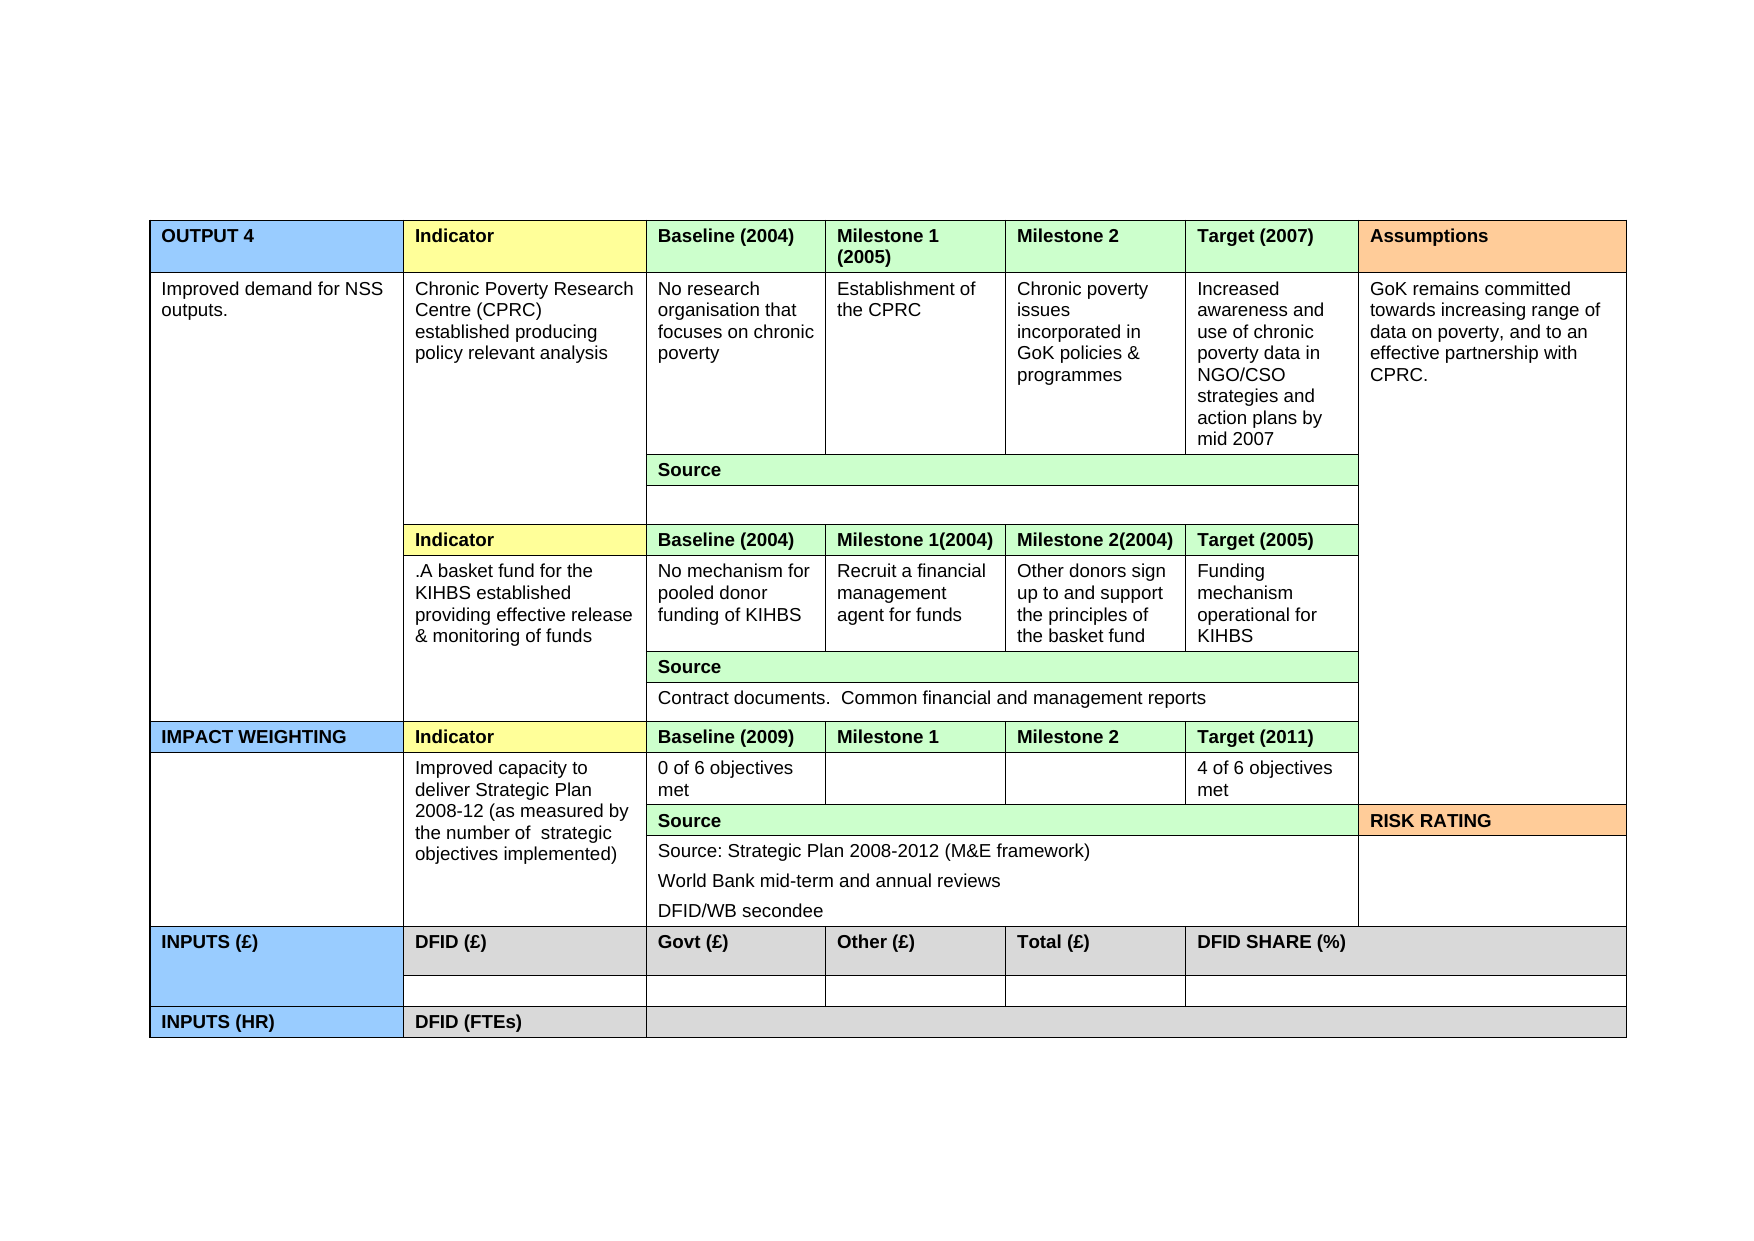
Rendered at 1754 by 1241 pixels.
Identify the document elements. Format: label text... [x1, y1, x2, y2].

table_cell Increased awareness and use of chronic poverty data in NGO/CSO strategies and action plans by mid 2007 [1186, 273, 1358, 454]
table_cell Indicator [404, 221, 646, 272]
table_cell Milestone 1 (2005) [826, 221, 1005, 272]
table_cell [1006, 753, 1185, 804]
table_cell 0 of 6 objectives met [647, 753, 825, 804]
table_cell Milestone 1 [826, 722, 1005, 752]
table_cell Target (2005) [1186, 525, 1358, 555]
table_cell Baseline (2004) [647, 221, 825, 272]
table_cell [826, 976, 1005, 1006]
table_cell No mechanism for pooled donor funding of KIHBS [647, 556, 825, 651]
table_cell GoK remains committed towards increasing range of data on poverty, and to an effective partnership with CPRC. [1359, 273, 1626, 804]
table_cell No research organisation that focuses on chronic poverty [647, 273, 825, 454]
table_cell Assumptions [1359, 221, 1626, 272]
table_cell Funding mechanism operational for KIHBS [1186, 556, 1358, 651]
table_cell Establishment of the CPRC [826, 273, 1005, 454]
table_cell Total (£) [1006, 927, 1185, 975]
table_cell Improved demand for NSS outputs. [151, 273, 403, 721]
table_cell Baseline (2009) [647, 722, 825, 752]
table_cell Milestone 2(2004) [1006, 525, 1185, 555]
table_cell [1186, 976, 1626, 1006]
table_cell OUTPUT 4 [151, 221, 403, 272]
table_cell INPUTS (HR) [151, 1007, 403, 1037]
table_cell [826, 753, 1005, 804]
table_cell Other donors sign up to and support the principles of the basket fund [1006, 556, 1185, 651]
table_cell Indicator [404, 525, 646, 555]
table_cell INPUTS (£) [151, 927, 403, 1006]
table_cell RISK RATING [1359, 805, 1626, 835]
table_cell [404, 976, 646, 1006]
table_cell Source [647, 455, 1358, 485]
table_cell Recruit a financial management agent for funds [826, 556, 1005, 651]
table_cell [1006, 976, 1185, 1006]
table_cell Chronic Poverty Research Centre (CPRC) established producing policy relevant analysis [404, 273, 646, 524]
table_cell [647, 976, 825, 1006]
table_cell Govt (£) [647, 927, 825, 975]
table_cell Improved capacity to deliver Strategic Plan 2008-12 (as measured by the number of strategic objectives implemented) [404, 753, 646, 926]
table_cell [151, 753, 403, 926]
table_cell Target (2007) [1186, 221, 1358, 272]
table_cell Contract documents. Common financial and management reports [647, 683, 1358, 721]
table_cell Source: Strategic Plan 2008-2012 (M&E framework) World Bank mid-term and annual reviews DFID/WB secondee [647, 836, 1358, 926]
table_cell Source [647, 652, 1358, 682]
table_cell DFID SHARE (%) [1186, 927, 1626, 975]
table_cell Chronic poverty issues incorporated in GoK policies & programmes [1006, 273, 1185, 454]
table_cell Baseline (2004) [647, 525, 825, 555]
table_cell [647, 486, 1358, 524]
table_cell [1359, 836, 1626, 926]
table_cell Target (2011) [1186, 722, 1358, 752]
table_cell Milestone 2 [1006, 221, 1185, 272]
table_cell Milestone 1(2004) [826, 525, 1005, 555]
table_cell DFID (£) [404, 927, 646, 975]
table_cell Indicator [404, 722, 646, 752]
table_header [150, 160, 1626, 219]
table_cell 4 of 6 objectives met [1186, 753, 1358, 804]
table_cell Milestone 2 [1006, 722, 1185, 752]
table_cell IMPACT WEIGHTING [151, 722, 403, 752]
table_cell [647, 1007, 1626, 1037]
table_cell Other (£) [826, 927, 1005, 975]
table_cell DFID (FTEs) [404, 1007, 646, 1037]
table_cell Source [647, 805, 1358, 835]
table_cell .A basket fund for the KIHBS established providing effective release & monitoring of funds [404, 556, 646, 721]
